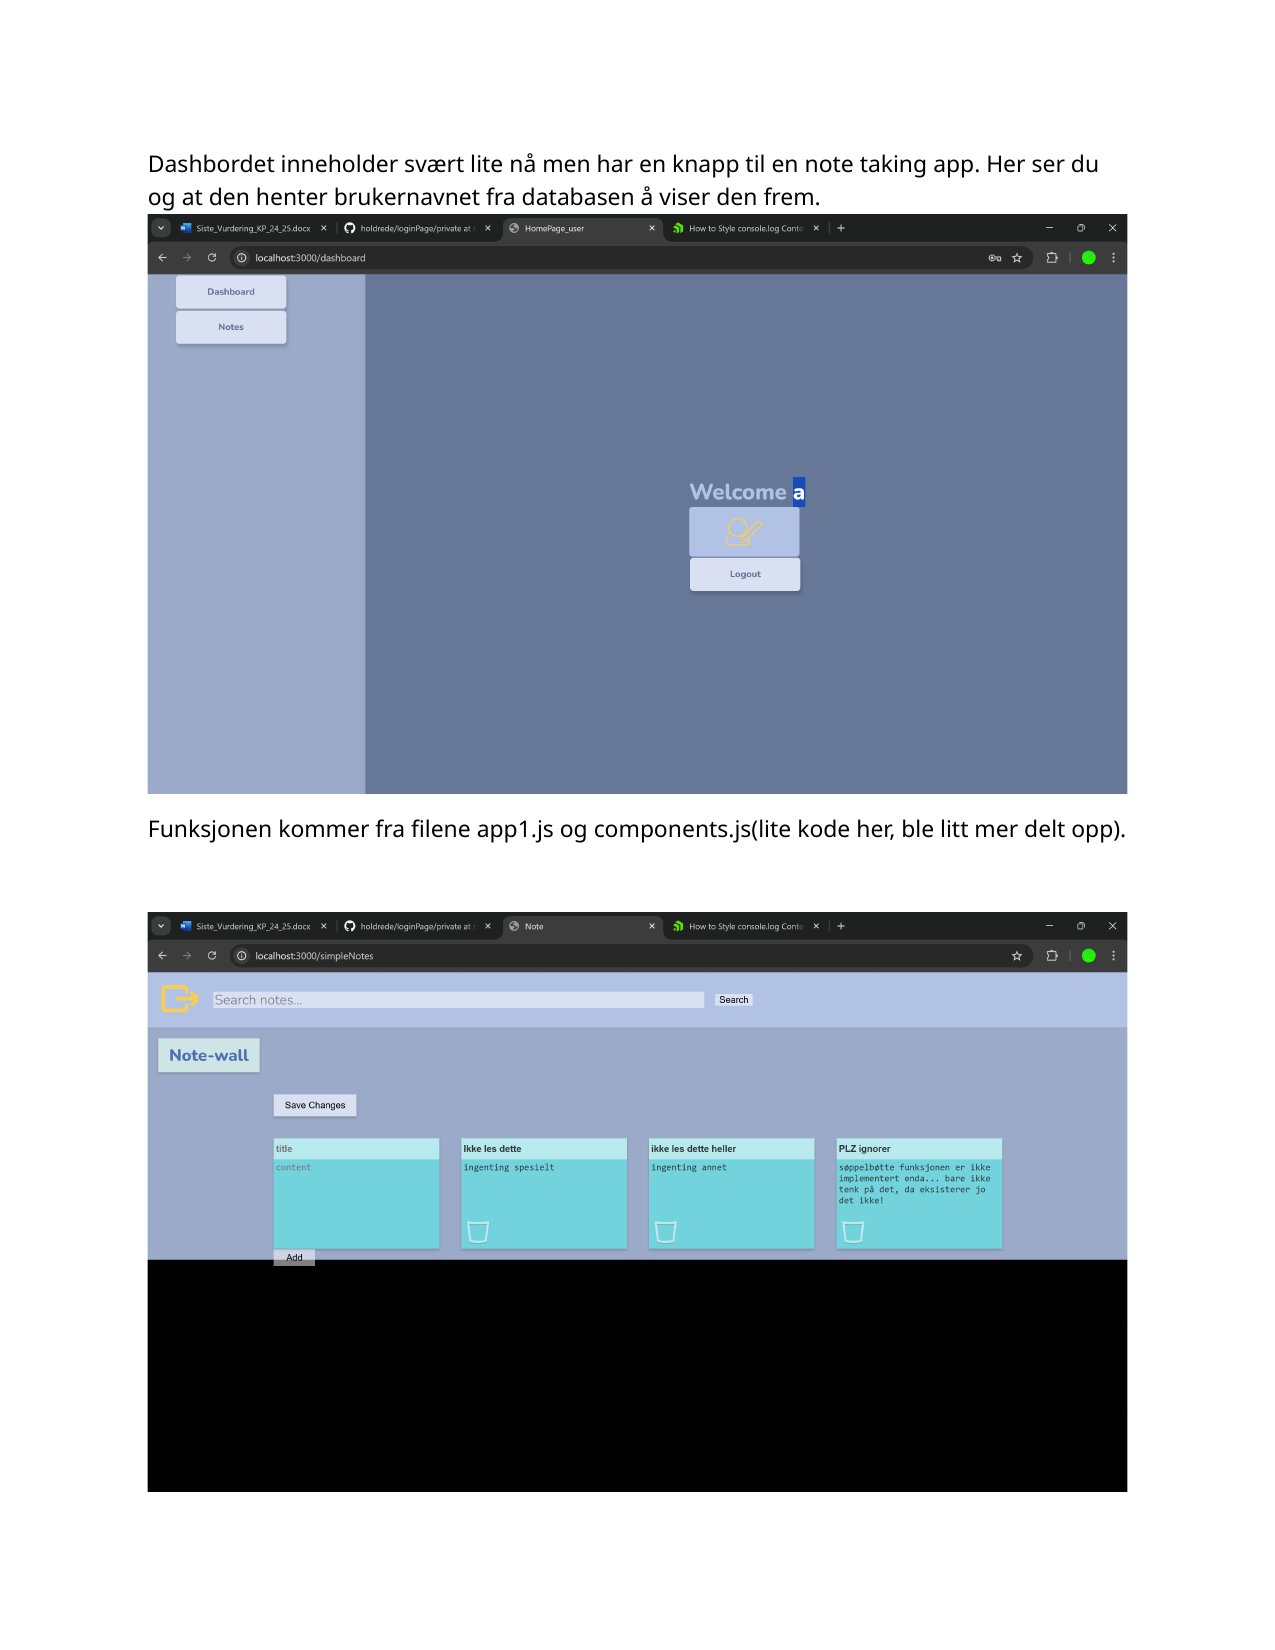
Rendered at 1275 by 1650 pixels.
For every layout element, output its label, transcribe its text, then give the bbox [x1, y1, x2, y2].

text Dashbordet inneholder svært lite nå men har en knapp til en note taking app. Her ser du og at den henter brukernavnet fra databasen å viser den frem. [148, 148, 1127, 214]
text Funksjonen kommer fra filene app1.js og components.js(lite kode her, ble litt mer delt opp). [148, 813, 1127, 844]
